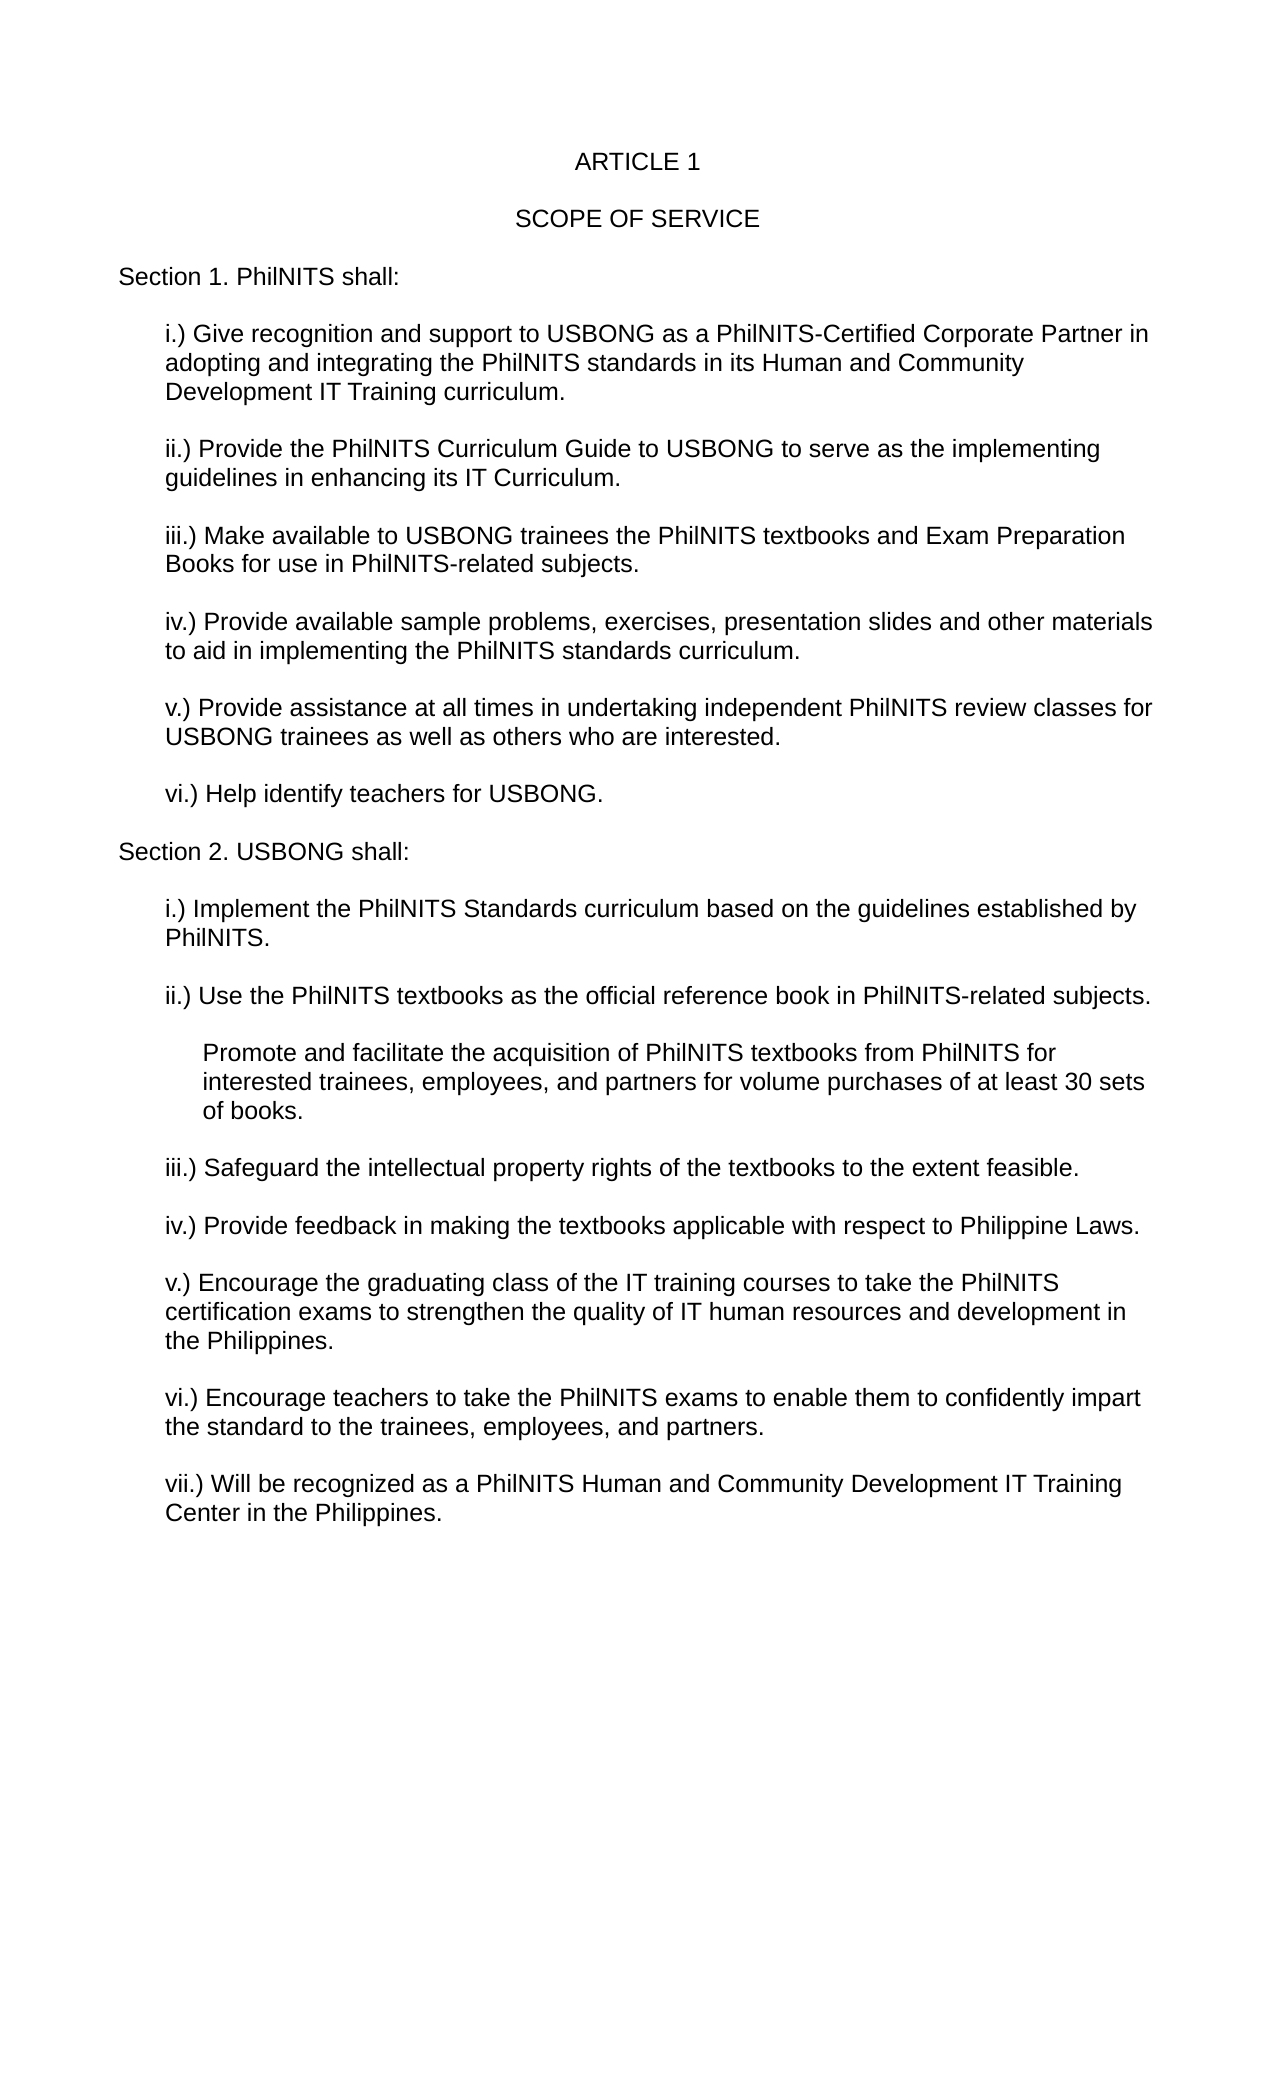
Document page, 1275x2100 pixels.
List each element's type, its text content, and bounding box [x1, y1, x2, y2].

text iv.) Provide available sample problems, exercises, presentation slides and other materials to aid in implementing the PhilNITS standards curriculum. [165, 607, 1157, 664]
text i.) Implement the PhilNITS Standards curriculum based on the guidelines established by PhilNITS. [165, 894, 1157, 952]
text v.) Encourage the graduating class of the IT training courses to take the PhilNITS certification exams to strengthen the quality of IT human resources and development in the Philippines. [165, 1268, 1157, 1354]
text vii.) Will be recognized as a PhilNITS Human and Community Development IT Training Center in the Philippines. [165, 1469, 1157, 1527]
text SCOPE OF SERVICE [118, 204, 1157, 233]
text ii.) Provide the PhilNITS Curriculum Guide to USBONG to serve as the implementing guidelines in enhancing its IT Curriculum. [165, 434, 1157, 492]
text vi.) Encourage teachers to take the PhilNITS exams to enable them to confidently impart the standard to the trainees, employees, and partners. [165, 1383, 1157, 1441]
text Section 1. PhilNITS shall: [118, 262, 1157, 291]
text ARTICLE 1 [118, 147, 1157, 176]
text iv.) Provide feedback in making the textbooks applicable with respect to Philippine Laws. [165, 1211, 1157, 1239]
text vi.) Help identify teachers for USBONG. [165, 779, 1157, 808]
text Promote and facilitate the acquisition of PhilNITS textbooks from PhilNITS for interested trainees, employees, and partners for volume purchases of at least 30 sets of books. [202, 1038, 1157, 1124]
text iii.) Safeguard the intellectual property rights of the textbooks to the extent feasible. [165, 1153, 1157, 1182]
text iii.) Make available to USBONG trainees the PhilNITS textbooks and Exam Preparation Books for use in PhilNITS-related subjects. [165, 521, 1157, 578]
text Section 2. USBONG shall: [118, 837, 1157, 866]
text i.) Give recognition and support to USBONG as a PhilNITS-Certified Corporate Partner in adopting and integrating the PhilNITS standards in its Human and Community Development IT Training curriculum. [165, 319, 1157, 406]
text v.) Provide assistance at all times in undertaking independent PhilNITS review classes for USBONG trainees as well as others who are interested. [165, 693, 1157, 751]
text ii.) Use the PhilNITS textbooks as the official reference book in PhilNITS-related subjects. [165, 981, 1157, 1009]
